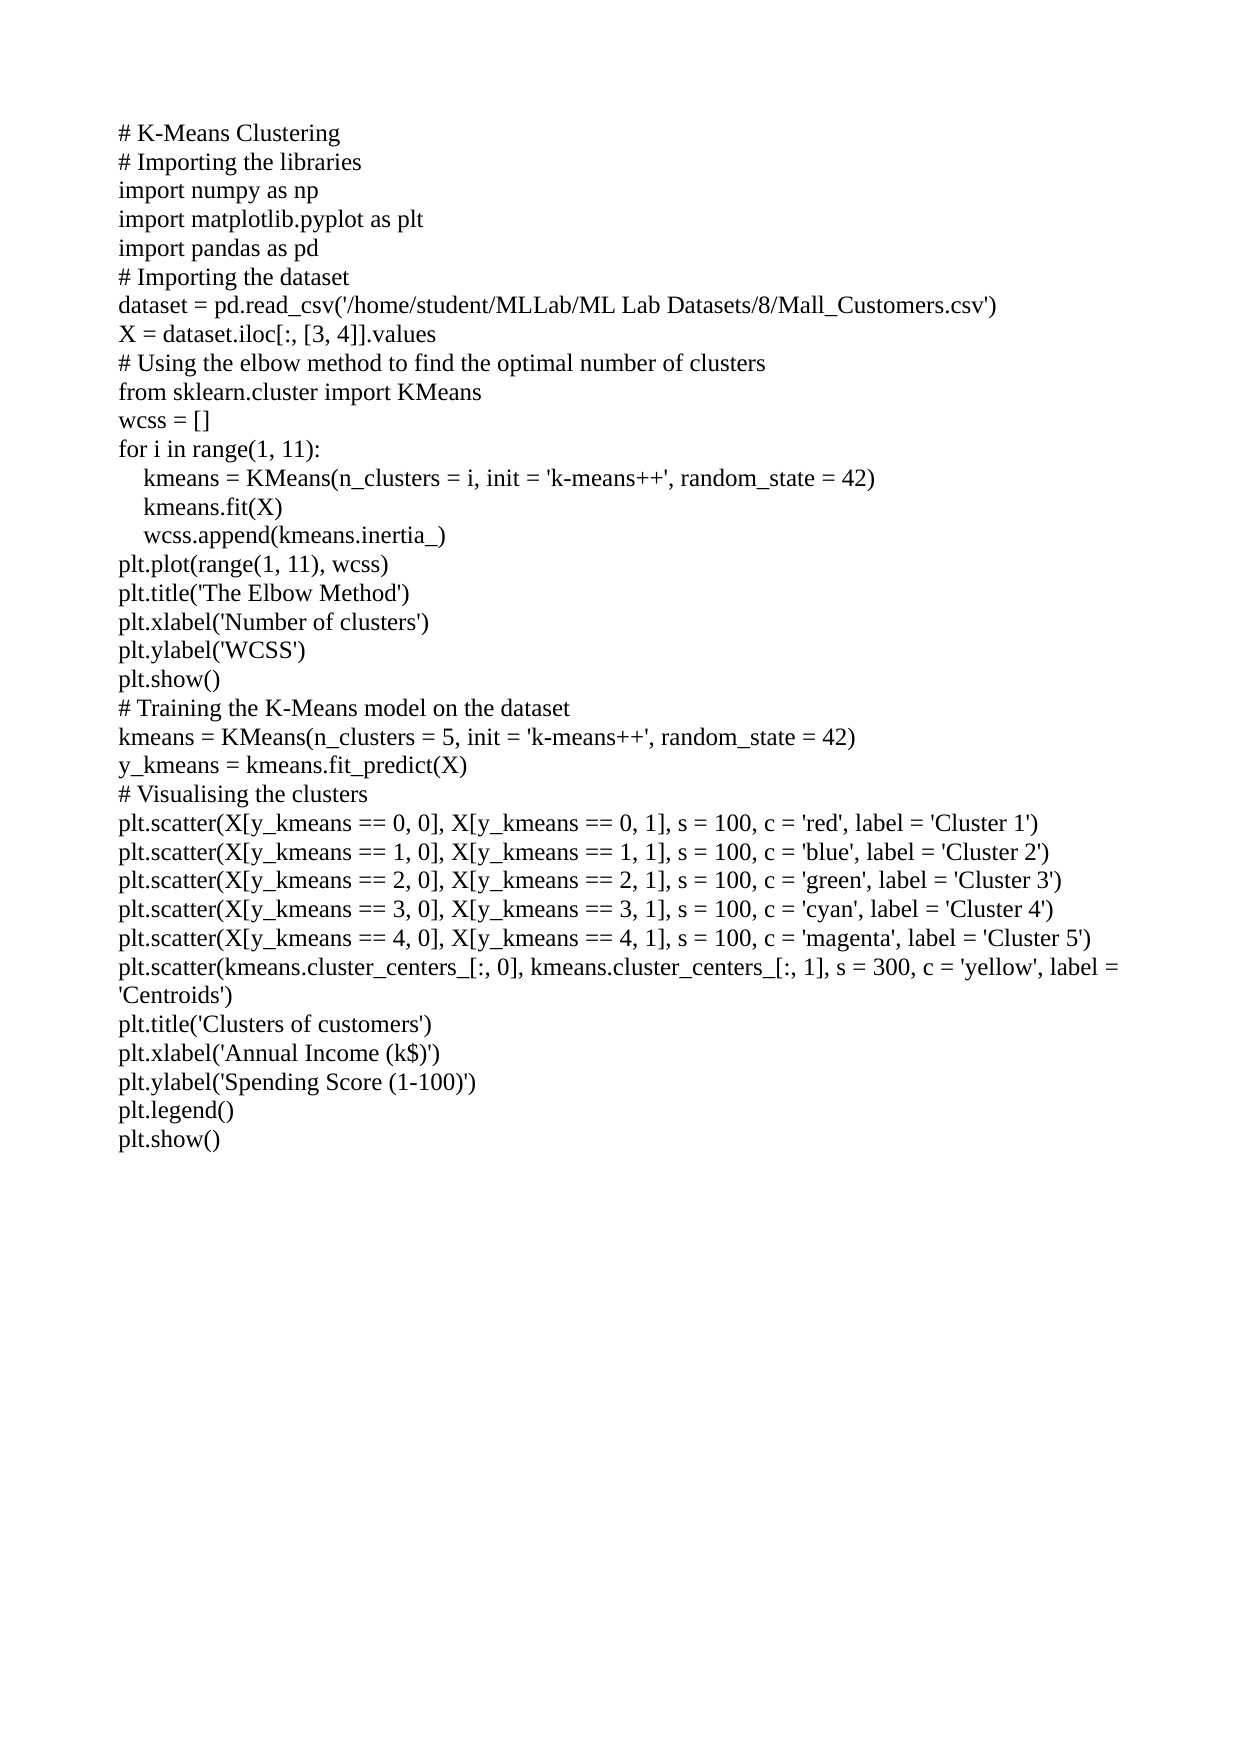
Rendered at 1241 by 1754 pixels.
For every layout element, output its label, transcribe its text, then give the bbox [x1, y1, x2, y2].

text plt.show() [118, 1124, 1122, 1153]
text plt.scatter(X[y_kmeans == 3, 0], X[y_kmeans == 3, 1], s = 100, c = 'cyan', label = 'Cluster 4') [118, 894, 1122, 923]
text for i in range(1, 11): [118, 434, 1122, 463]
text dataset = pd.read_csv('/home/student/MLLab/ML Lab Datasets/8/Mall_Customers.csv') [118, 291, 1122, 319]
text plt.title('Clusters of customers') [118, 1009, 1122, 1038]
text X = dataset.iloc[:, [3, 4]].values [118, 319, 1122, 348]
text kmeans = KMeans(n_clusters = i, init = 'k-means++', random_state = 42) [118, 463, 1122, 492]
text plt.ylabel('Spending Score (1-100)') [118, 1067, 1122, 1096]
text plt.xlabel('Annual Income (k$)') [118, 1038, 1122, 1067]
text plt.show() [118, 664, 1122, 693]
text import pandas as pd [118, 233, 1122, 262]
text # Training the K-Means model on the dataset [118, 693, 1122, 722]
text plt.legend() [118, 1096, 1122, 1124]
text plt.scatter(kmeans.cluster_centers_[:, 0], kmeans.cluster_centers_[:, 1], s = 300, c = 'yellow', label = 'Centroids') [118, 952, 1122, 1009]
text # Visualising the clusters [118, 779, 1122, 808]
text kmeans.fit(X) [118, 492, 1122, 521]
text plt.plot(range(1, 11), wcss) [118, 549, 1122, 578]
text y_kmeans = kmeans.fit_predict(X) [118, 751, 1122, 779]
text plt.scatter(X[y_kmeans == 1, 0], X[y_kmeans == 1, 1], s = 100, c = 'blue', label = 'Cluster 2') [118, 837, 1122, 866]
text plt.xlabel('Number of clusters') [118, 607, 1122, 636]
text wcss.append(kmeans.inertia_) [118, 521, 1122, 549]
text import matplotlib.pyplot as plt [118, 204, 1122, 233]
text kmeans = KMeans(n_clusters = 5, init = 'k-means++', random_state = 42) [118, 722, 1122, 751]
text # Using the elbow method to find the optimal number of clusters [118, 348, 1122, 377]
text # K-Means Clustering [118, 118, 1122, 147]
text plt.title('The Elbow Method') [118, 578, 1122, 607]
text # Importing the libraries [118, 147, 1122, 176]
text plt.scatter(X[y_kmeans == 4, 0], X[y_kmeans == 4, 1], s = 100, c = 'magenta', label = 'Cluster 5') [118, 923, 1122, 952]
text # Importing the dataset [118, 262, 1122, 291]
text from sklearn.cluster import KMeans [118, 377, 1122, 406]
text plt.ylabel('WCSS') [118, 636, 1122, 664]
text plt.scatter(X[y_kmeans == 0, 0], X[y_kmeans == 0, 1], s = 100, c = 'red', label = 'Cluster 1') [118, 808, 1122, 837]
text wcss = [] [118, 406, 1122, 434]
text plt.scatter(X[y_kmeans == 2, 0], X[y_kmeans == 2, 1], s = 100, c = 'green', label = 'Cluster 3') [118, 866, 1122, 894]
text import numpy as np [118, 176, 1122, 204]
